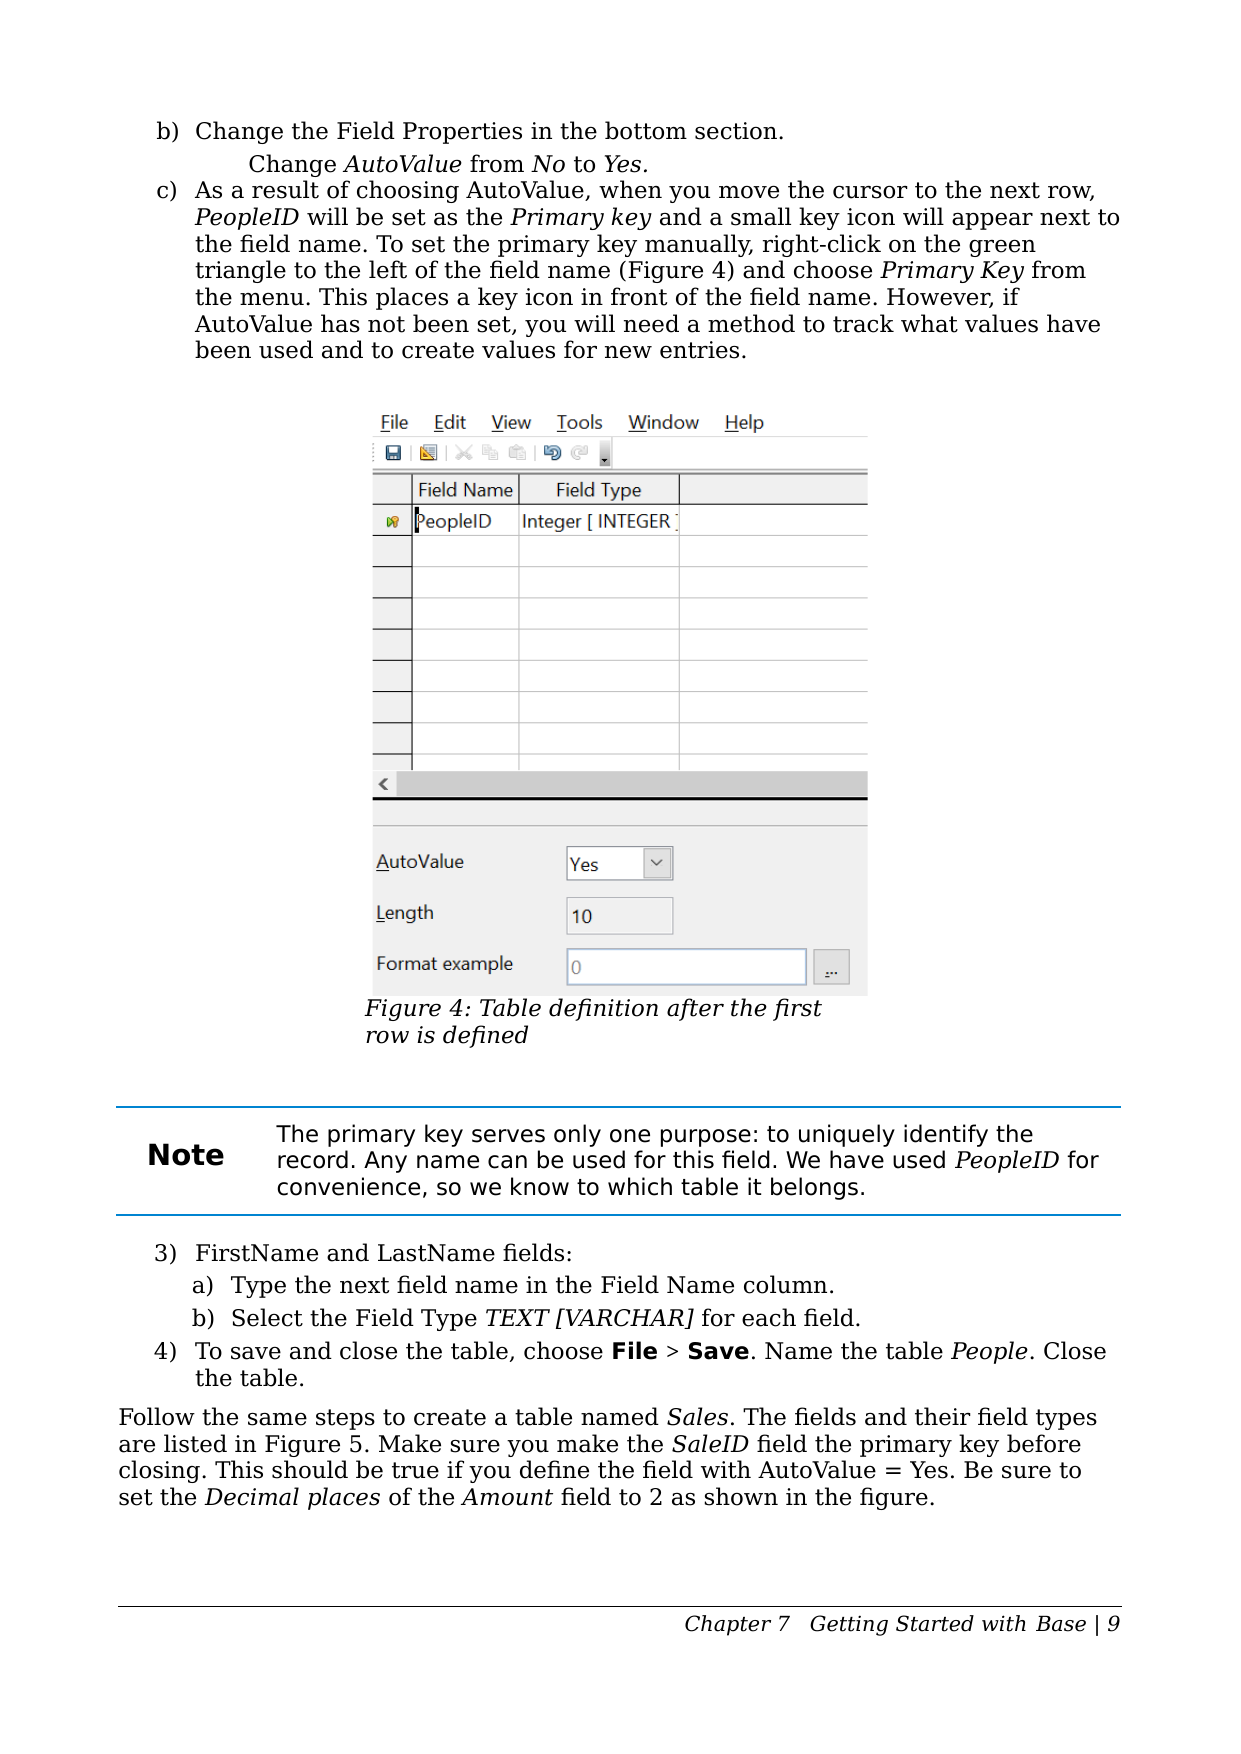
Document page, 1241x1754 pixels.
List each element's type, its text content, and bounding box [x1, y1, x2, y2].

text Follow the same steps to create a table named Sales. The fields and their field types are listed in Figure 5. Make sure you make the SaleID field the primary key before closing. This should be true if you define the field with AutoValue = Yes. Be sure to set the Decimal places of the Amount field to 2 as shown in the figure. [118, 1404, 1122, 1511]
list Change AutoValue from No to Yes. [248, 151, 1122, 178]
text Figure 4: Table definition after the first row is defined [365, 410, 876, 1049]
list Type the next field name in the Field Name column. [192, 1273, 1122, 1299]
list Select the Field Type TEXT [VARCHAR] for each field. [192, 1306, 1122, 1332]
table_header The primary key serves only one purpose: to uniquely identify the record. Any name can be used for this field. We have used PeopleID for convenience, so we know to which table it belongs. [255, 1108, 1121, 1214]
list To save and close the table, choose File > Save. Name the table People. Close the table. [177, 1338, 1122, 1392]
picture [372, 409, 868, 996]
list As a result of choosing AutoValue, when you move the cursor to the next row, PeopleID will be set as the Primary key and a small key icon will appear next to the field name. To set the primary key manually, right-click on the green triangle to the left of the field name (Figure 4) and choose Primary Key from the menu. This places a key icon in front of the field name. However, if AutoValue has not been set, you will need a method to track what values have been used and to create values for new entries. [156, 178, 1122, 364]
list FirstName and LastName fields: [177, 1240, 1122, 1266]
list Change the Field Properties in the bottom section. [156, 118, 1122, 145]
table_header Note [116, 1108, 255, 1214]
